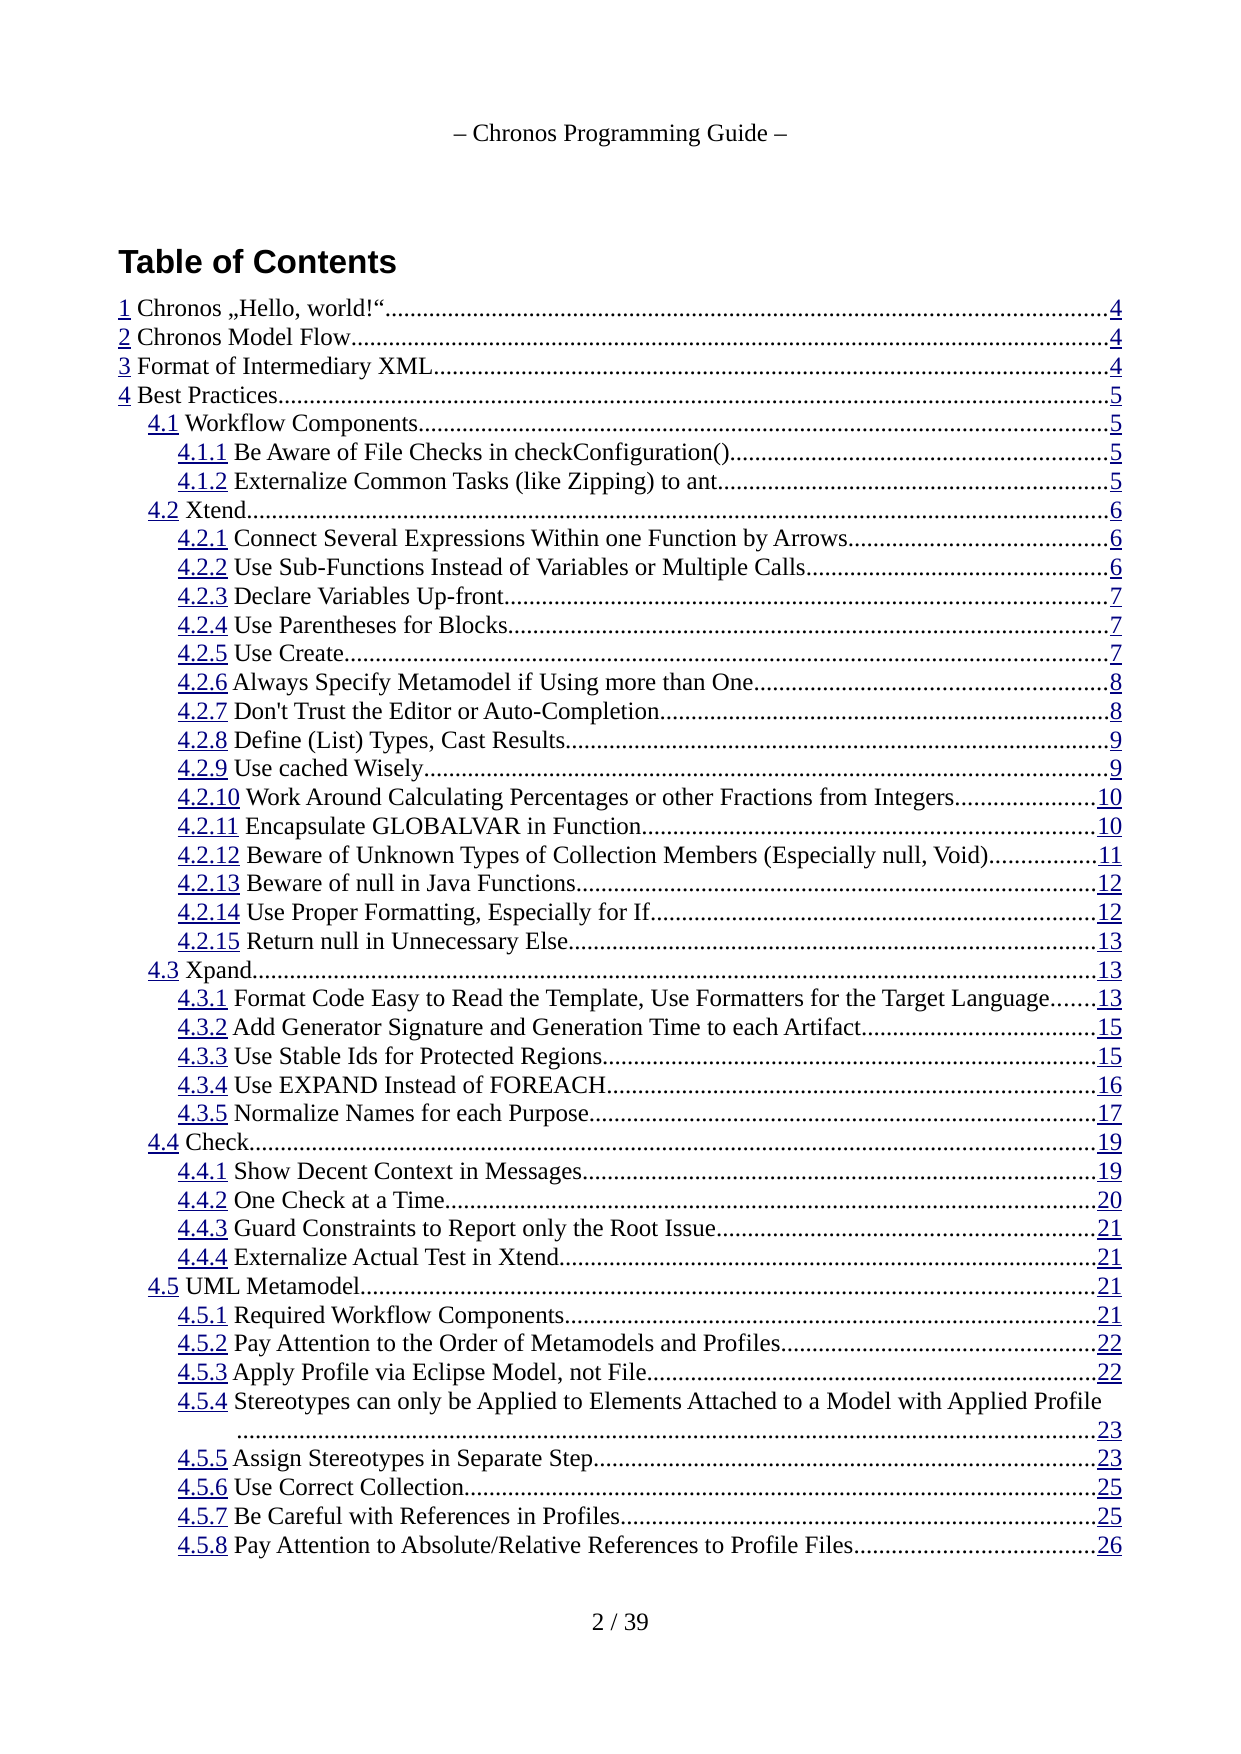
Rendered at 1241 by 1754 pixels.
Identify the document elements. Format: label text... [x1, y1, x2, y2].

text 4.1 Workflow Components 5 [148, 408, 1122, 437]
text 4.1.1 Be Aware of File Checks in checkConfiguration() 5 [177, 437, 1122, 466]
text 4.4 Check 19 [148, 1127, 1122, 1156]
text 4.3 Xpand 13 [148, 955, 1122, 983]
text 4.3.3 Use Stable Ids for Protected Regions 15 [177, 1041, 1122, 1070]
text 4.5.1 Required Workflow Components 21 [177, 1300, 1122, 1328]
text 4.2.1 Connect Several Expressions Within one Function by Arrows 6 [177, 523, 1122, 552]
text 4.3.2 Add Generator Signature and Generation Time to each Artifact 15 [177, 1012, 1122, 1041]
text 4.5.4 Stereotypes can only be Applied to Elements Attached to a Model with Applied Profile 23 [177, 1386, 1122, 1443]
text 4.4.3 Guard Constraints to Report only the Root Issue 21 [177, 1213, 1122, 1242]
text 4.4.4 Externalize Actual Test in Xtend 21 [177, 1242, 1122, 1271]
text 4.3.4 Use EXPAND Instead of FOREACH 16 [177, 1070, 1122, 1098]
subtitle Table of Contents [118, 243, 1122, 281]
text 4.5.5 Assign Stereotypes in Separate Step 23 [177, 1443, 1122, 1472]
text 4.5.6 Use Correct Collection 25 [177, 1472, 1122, 1501]
text 4.2.10 Work Around Calculating Percentages or other Fractions from Integers 10 [177, 782, 1122, 811]
text 4.2.11 Encapsulate GLOBALVAR in Function 10 [177, 811, 1122, 840]
text 4.2 Xtend 6 [148, 495, 1122, 523]
text 4.2.13 Beware of null in Java Functions 12 [177, 868, 1122, 897]
text 4.3.1 Format Code Easy to Read the Template, Use Formatters for the Target Language 13 [177, 983, 1122, 1012]
text 4.2.5 Use Create 7 [177, 638, 1122, 667]
text 4.5.3 Apply Profile via Eclipse Model, not File 22 [177, 1357, 1122, 1386]
text 4.1.2 Externalize Common Tasks (like Zipping) to ant 5 [177, 466, 1122, 495]
text 4.5 UML Metamodel 21 [148, 1271, 1122, 1300]
text 1 Chronos „Hello, world!“ 4 [118, 293, 1122, 322]
text 4.2.12 Beware of Unknown Types of Collection Members (Especially null, Void) 11 [177, 840, 1122, 868]
text 4.4.2 One Check at a Time 20 [177, 1185, 1122, 1213]
text 4.2.7 Don't Trust the Editor or Auto-Completion 8 [177, 696, 1122, 725]
text 4.2.9 Use cached Wisely 9 [177, 753, 1122, 782]
text 4.2.8 Define (List) Types, Cast Results 9 [177, 725, 1122, 753]
text 4.5.2 Pay Attention to the Order of Metamodels and Profiles 22 [177, 1328, 1122, 1357]
text 4.2.3 Declare Variables Up-front 7 [177, 581, 1122, 610]
text 4.5.7 Be Careful with References in Profiles 25 [177, 1501, 1122, 1530]
text 4.2.4 Use Parentheses for Blocks 7 [177, 610, 1122, 638]
text 4.4.1 Show Decent Context in Messages 19 [177, 1156, 1122, 1185]
text 4.2.15 Return null in Unnecessary Else 13 [177, 926, 1122, 955]
text 3 Format of Intermediary XML 4 [118, 351, 1122, 380]
text 4 Best Practices 5 [118, 380, 1122, 408]
text 2 Chronos Model Flow 4 [118, 322, 1122, 351]
text 4.2.2 Use Sub-Functions Instead of Variables or Multiple Calls 6 [177, 552, 1122, 581]
text 4.5.8 Pay Attention to Absolute/Relative References to Profile Files 26 [177, 1530, 1122, 1558]
text 4.2.14 Use Proper Formatting, Especially for If 12 [177, 897, 1122, 926]
text 4.2.6 Always Specify Metamodel if Using more than One 8 [177, 667, 1122, 696]
text 4.3.5 Normalize Names for each Purpose 17 [177, 1098, 1122, 1127]
